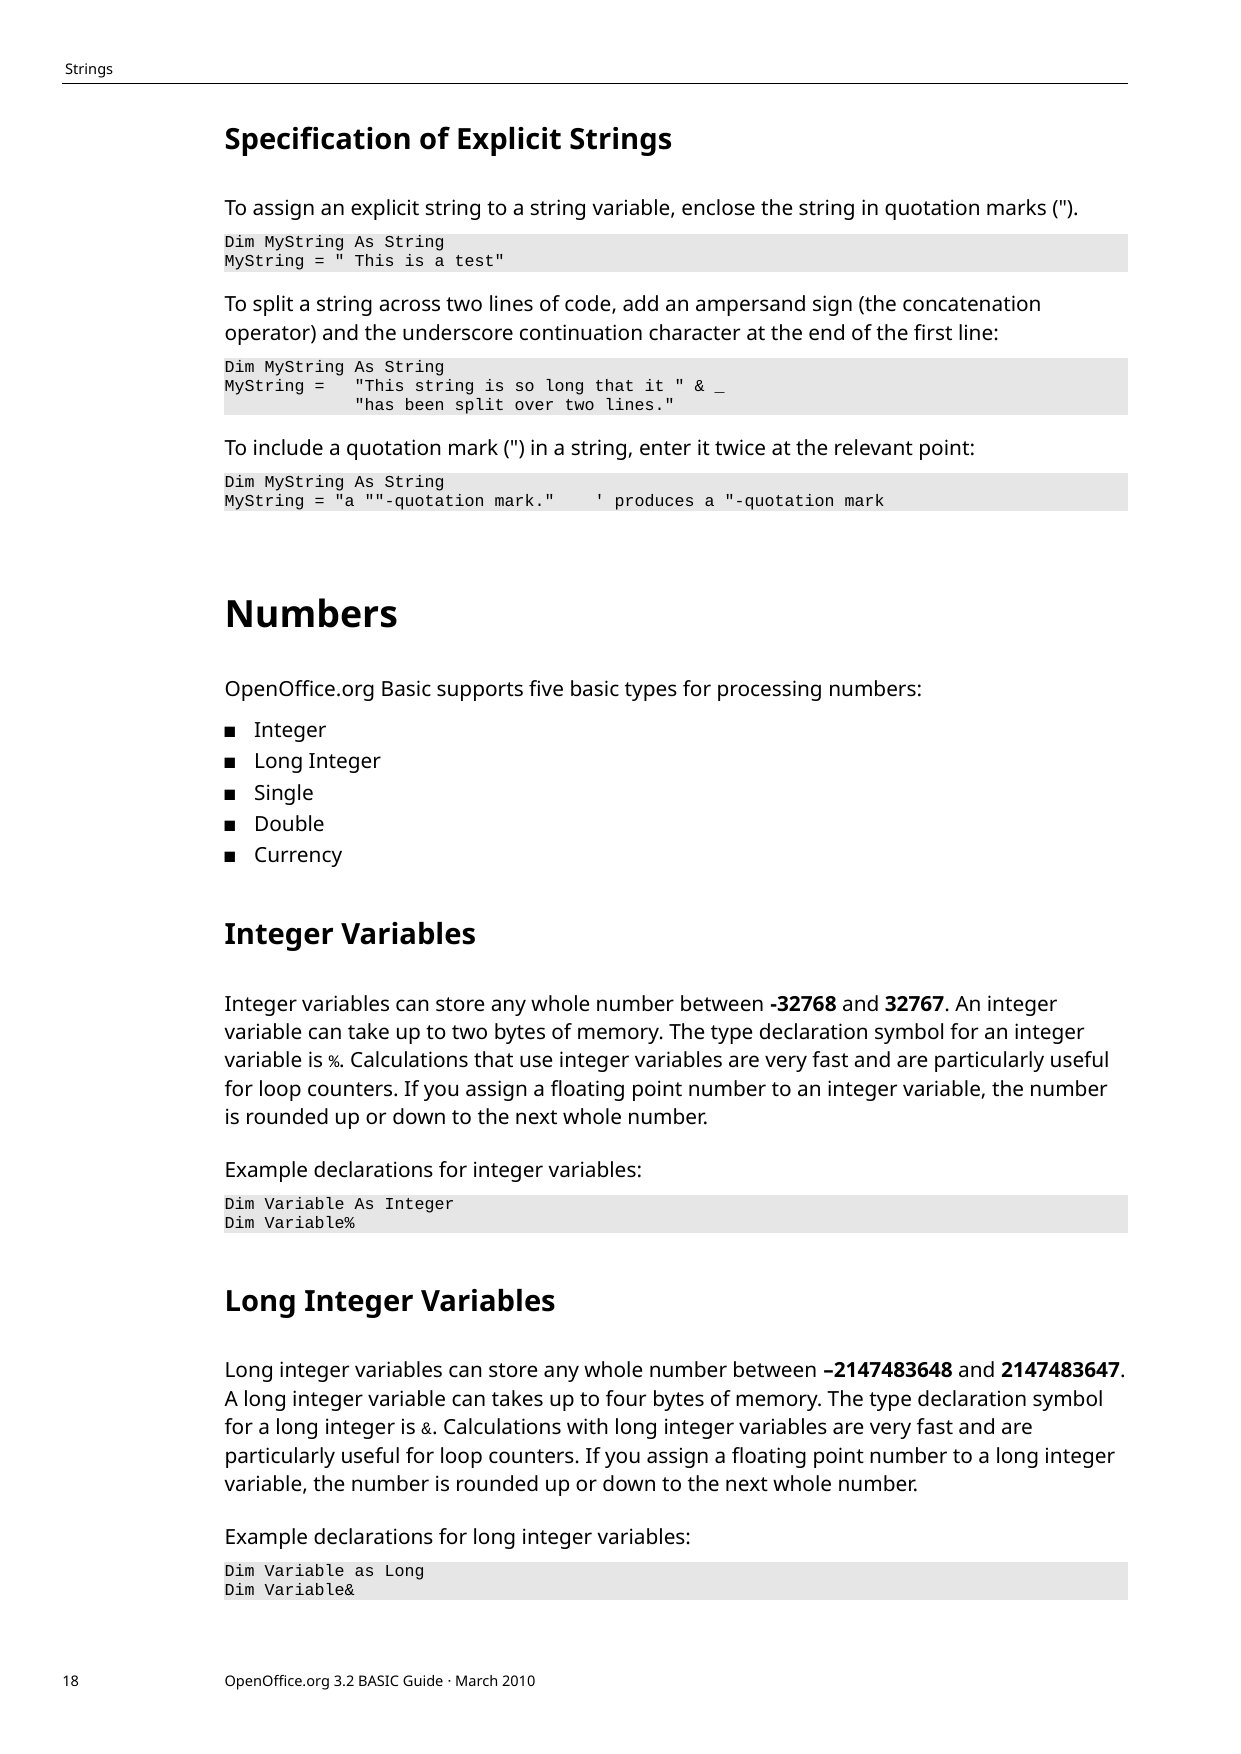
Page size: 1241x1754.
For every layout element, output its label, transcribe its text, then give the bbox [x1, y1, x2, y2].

text Dim Variable as Long Dim Variable& [224, 1562, 1128, 1600]
text Example declarations for integer variables: [224, 1155, 1128, 1183]
list Currency [224, 841, 1128, 869]
list Integer [224, 715, 1128, 743]
list Double [224, 809, 1128, 838]
subtitle Long Integer Variables [224, 1280, 1128, 1320]
text Dim MyString As String MyString = " This is a test" [224, 234, 1128, 272]
text To include a quotation mark (") in a string, enter it twice at the relevant point: [224, 433, 1128, 461]
text OpenOffice.org Basic supports five basic types for processing numbers: [224, 674, 1128, 703]
text Dim Variable As Integer Dim Variable% [224, 1195, 1128, 1233]
subtitle Integer Variables [224, 913, 1128, 953]
text Integer variables can store any whole number between -32768 and 32767. An integer variable can take up to two bytes of memory. The type declaration symbol for an integer variable is %. Calculations that use integer variables are very fast and are particularly useful for loop counters. If you assign a floating point number to an integer variable, the number is rounded up or down to the next whole number. [224, 989, 1128, 1131]
text Example declarations for long integer variables: [224, 1522, 1128, 1550]
text To split a string across two lines of code, add an ampersand sign (the concatenation operator) and the underscore continuation character at the end of the first line: [224, 289, 1128, 346]
list Long Integer [224, 746, 1128, 775]
text To assign an explicit string to a string variable, enclose the string in quotation marks ("). [224, 193, 1128, 222]
text Long integer variables can store any whole number between –2147483648 and 2147483647. A long integer variable can takes up to four bytes of memory. The type declaration symbol for a long integer is &. Calculations with long integer variables are very fast and are particularly useful for loop counters. If you assign a floating point number to a long integer variable, the number is rounded up or down to the next whole number. [224, 1356, 1128, 1498]
subtitle Numbers [224, 588, 1128, 639]
text Dim MyString As String MyString = "a ""-quotation mark." ' produces a "-quotation mark [224, 473, 1128, 511]
list Single [224, 778, 1128, 806]
subtitle Specification of Explicit Strings [224, 118, 1128, 158]
text Dim MyString As String MyString = "This string is so long that it " & _ "has been split over two lines." [224, 358, 1128, 415]
